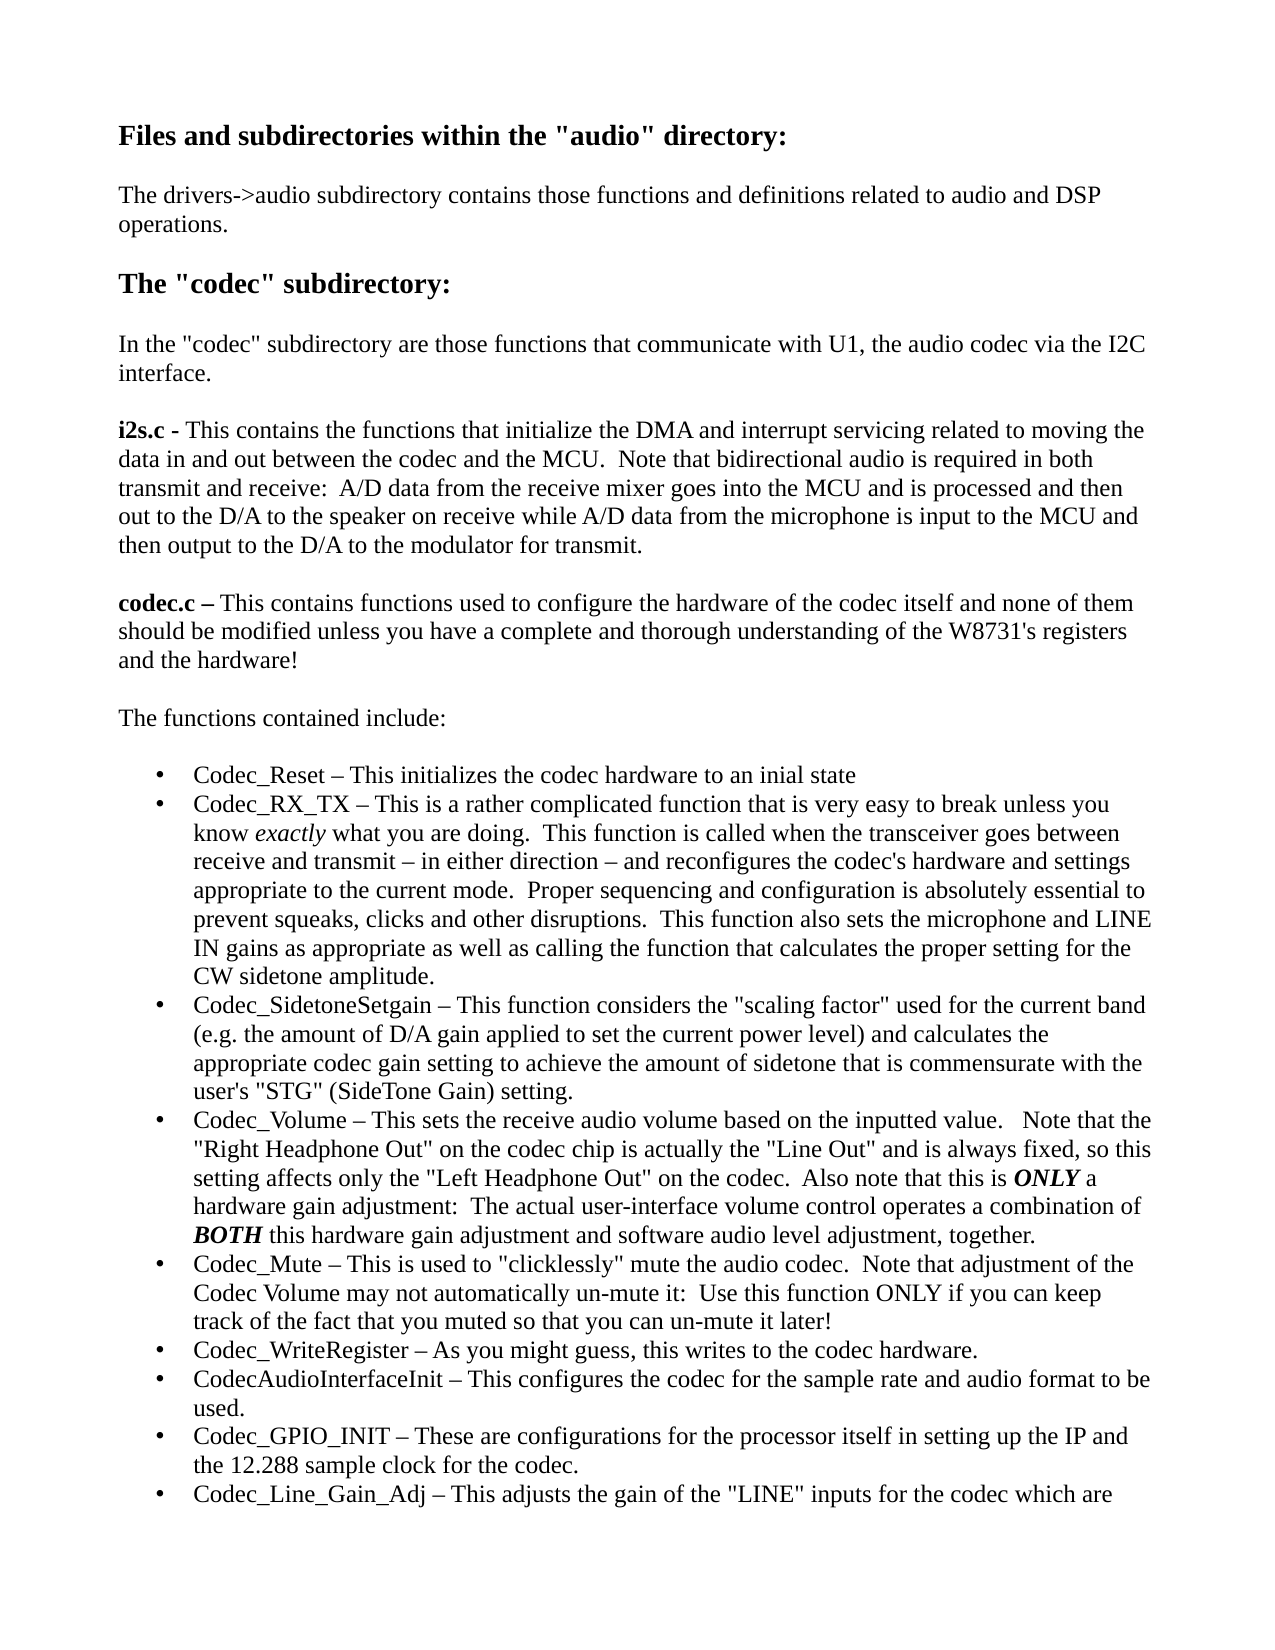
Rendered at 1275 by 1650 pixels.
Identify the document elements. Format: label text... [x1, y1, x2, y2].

list Codec_WriteRegister – As you might guess, this writes to the codec hardware. [156, 1335, 1157, 1364]
text Files and subdirectories within the "audio" directory: [118, 118, 1157, 152]
list Codec_Volume – This sets the receive audio volume based on the inputted value. Note that the "Right Headphone Out" on the codec chip is actually the "Line Out" and is always fixed, so this setting affects only the "Left Headphone Out" on the codec. Also note that this is ONLY a hardware gain adjustment: The actual user-interface volume control operates a combination of BOTH this hardware gain adjustment and software audio level adjustment, together. [156, 1105, 1157, 1249]
list Codec_Line_Gain_Adj – This adjusts the gain of the "LINE" inputs for the codec which are [156, 1479, 1157, 1508]
text The functions contained include: [118, 703, 1157, 731]
list Codec_GPIO_INIT – These are configurations for the processor itself in setting up the IP and the 12.288 sample clock for the codec. [156, 1421, 1157, 1479]
text The drivers->audio subdirectory contains those functions and definitions related to audio and DSP operations. [118, 180, 1157, 238]
list Codec_RX_TX – This is a rather complicated function that is very easy to break unless you know exactly what you are doing. This function is called when the transceiver goes between receive and transmit – in either direction – and reconfigures the codec's hardware and settings appropriate to the current mode. Proper sequencing and configuration is absolutely essential to prevent squeaks, clicks and other disruptions. This function also sets the microphone and LINE IN gains as appropriate as well as calling the function that calculates the proper setting for the CW sidetone amplitude. [156, 789, 1157, 990]
text codec.c – This contains functions used to configure the hardware of the codec itself and none of them should be modified unless you have a complete and thorough understanding of the W8731's registers and the hardware! [118, 588, 1157, 674]
text The "codec" subdirectory: [118, 267, 1157, 300]
list Codec_Mute – This is used to "clicklessly" mute the audio codec. Note that adjustment of the Codec Volume may not automatically un-mute it: Use this function ONLY if you can keep track of the fact that you muted so that you can un-mute it later! [156, 1249, 1157, 1335]
list Codec_Reset – This initializes the codec hardware to an inial state [156, 760, 1157, 789]
list Codec_SidetoneSetgain – This function considers the "scaling factor" used for the current band (e.g. the amount of D/A gain applied to set the current power level) and calculates the appropriate codec gain setting to achieve the amount of sidetone that is commensurate with the user's "STG" (SideTone Gain) setting. [156, 990, 1157, 1105]
list CodecAudioInterfaceInit – This configures the codec for the sample rate and audio format to be used. [156, 1364, 1157, 1421]
text i2s.c - This contains the functions that initialize the DMA and interrupt servicing related to moving the data in and out between the codec and the MCU. Note that bidirectional audio is required in both transmit and receive: A/D data from the receive mixer goes into the MCU and is processed and then out to the D/A to the speaker on receive while A/D data from the microphone is input to the MCU and then output to the D/A to the modulator for transmit. [118, 415, 1157, 559]
text In the "codec" subdirectory are those functions that communicate with U1, the audio codec via the I2C interface. [118, 329, 1157, 386]
